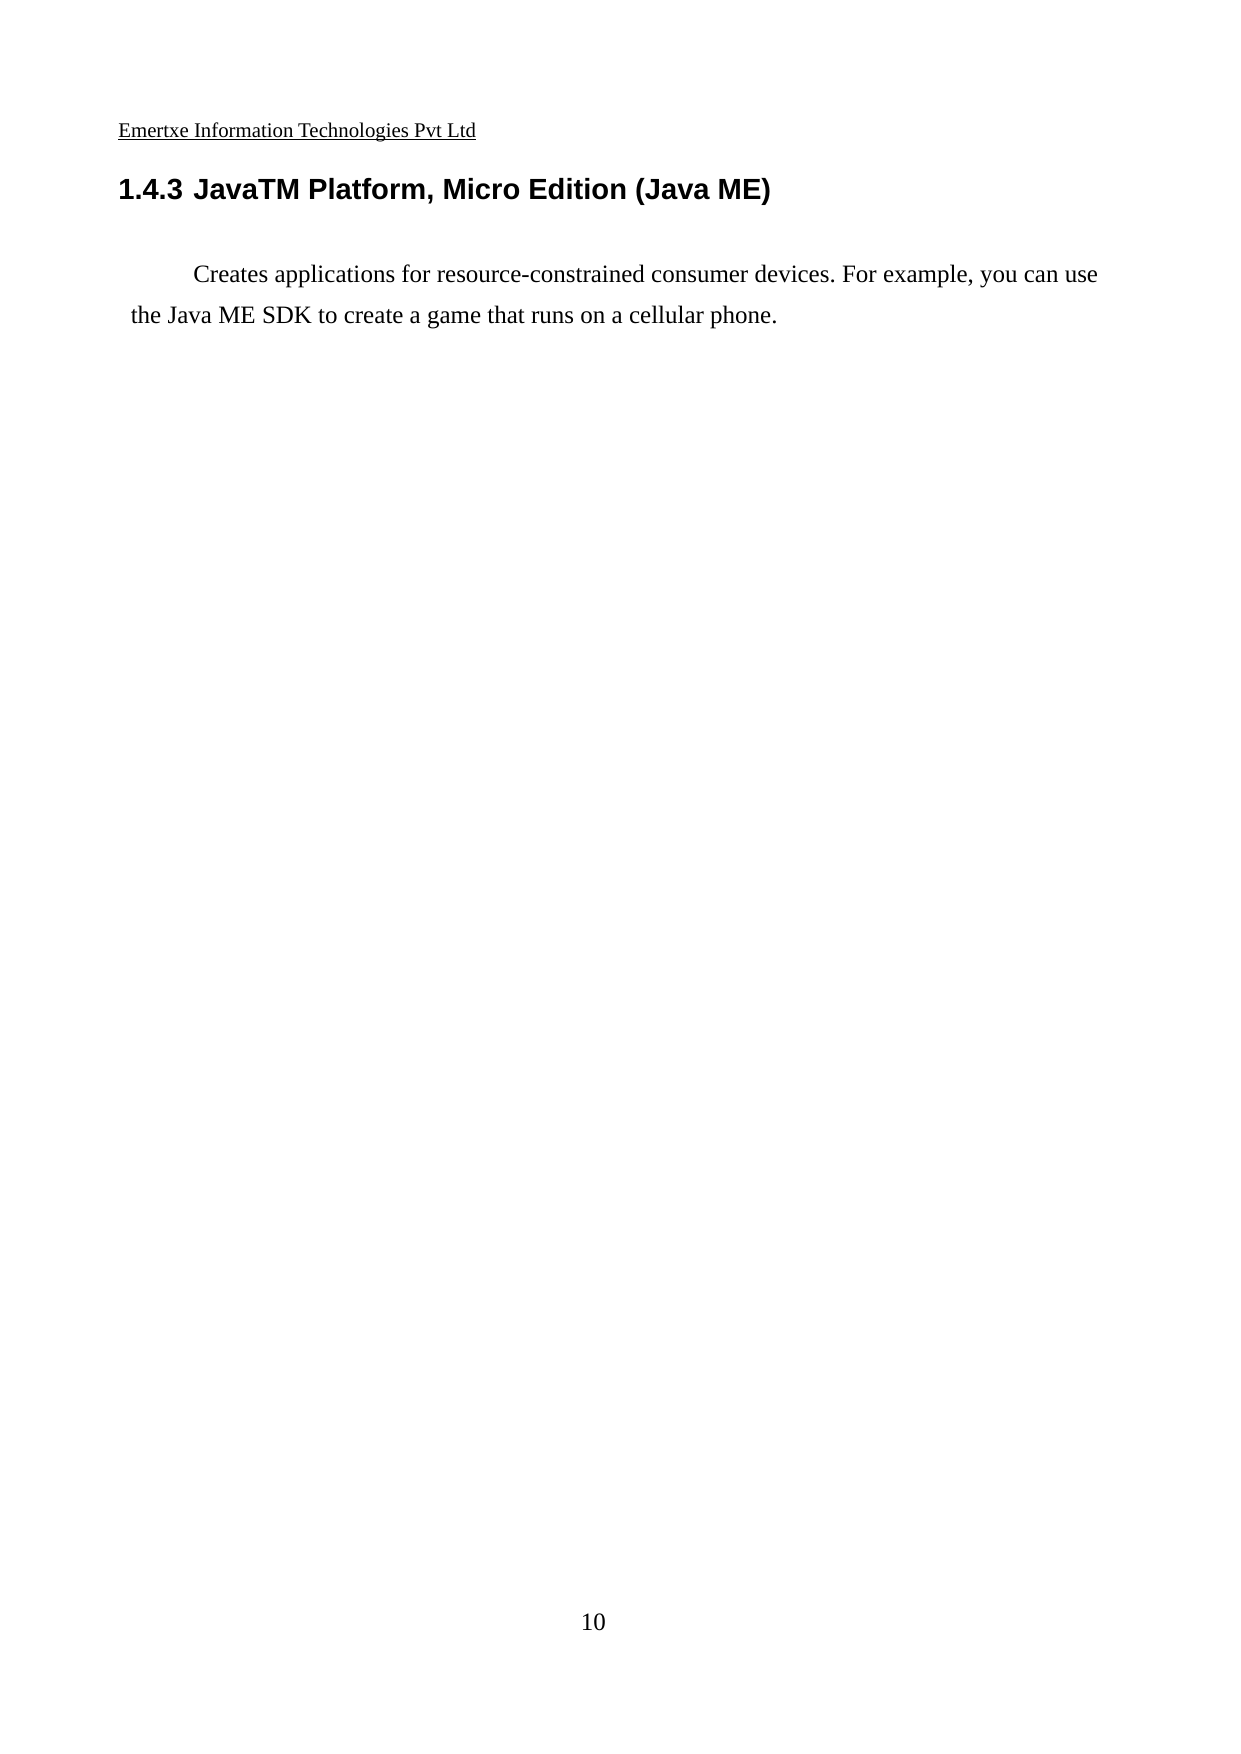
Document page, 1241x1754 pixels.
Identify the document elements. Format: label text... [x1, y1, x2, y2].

text the Java ME SDK to create a game that runs on a cellular phone. [118, 300, 1122, 329]
text Creates applications for resource-constrained consumer devices. For example, you can use [118, 259, 1122, 288]
subtitle JavaTM Platform, Micro Edition (Java ME) [118, 172, 1122, 205]
